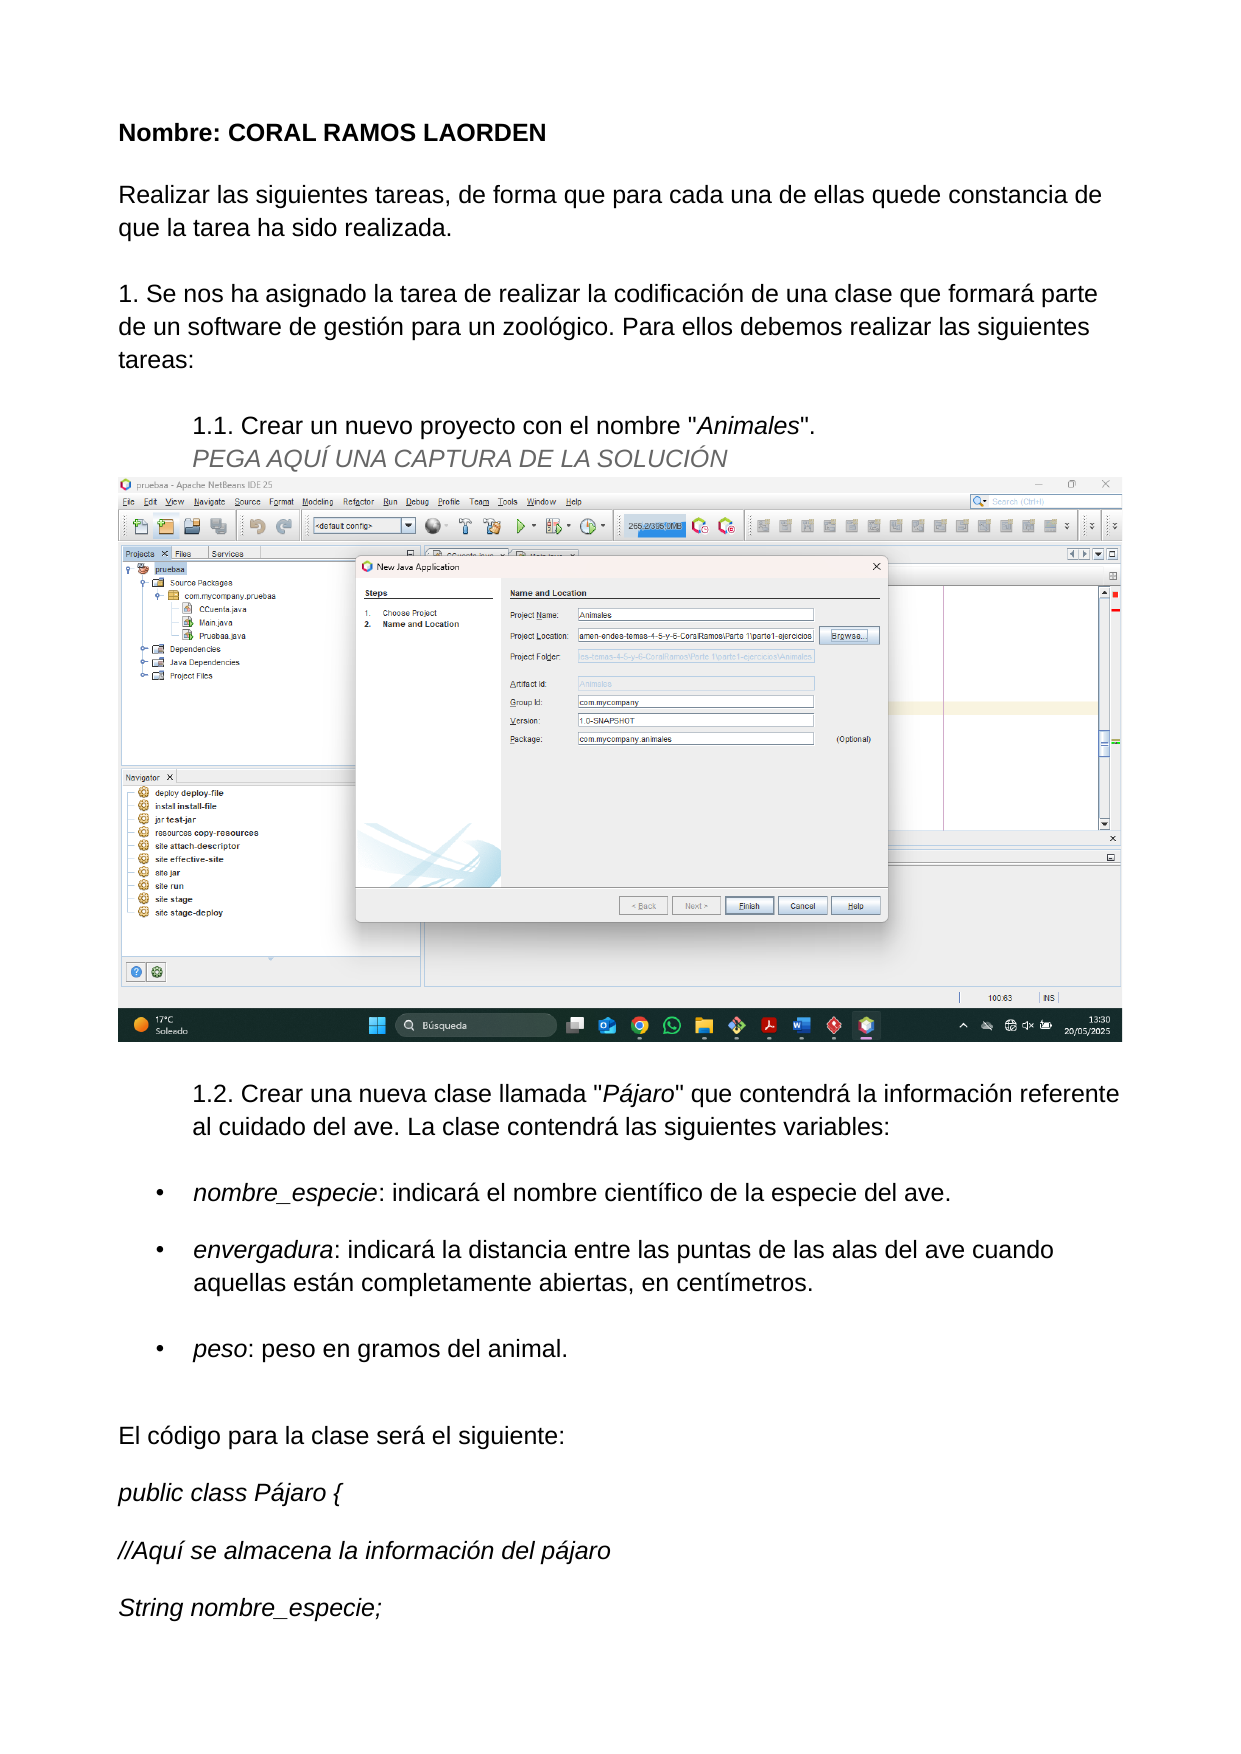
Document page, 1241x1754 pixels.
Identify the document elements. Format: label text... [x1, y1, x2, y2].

text PEGA AQUÍ UNA CAPTURA DE LA SOLUCIÓN [118, 444, 1122, 473]
text Realizar las siguientes tareas, de forma que para cada una de ellas quede constancia de que la tarea ha sido realizada. [118, 180, 1122, 242]
list nombre_especie: indicará el nombre científico de la especie del ave. [156, 1178, 1122, 1235]
text Nombre: CORAL RAMOS LAORDEN [118, 118, 1122, 147]
text //Aquí se almacena la información del pájaro String nombre_especie; [118, 1536, 1122, 1622]
list envergadura: indicará la distancia entre las puntas de las alas del ave cuando aquellas están completamente abiertas, en centímetros. [156, 1235, 1122, 1330]
text 1. Se nos ha asignado la tarea de realizar la codificación de una clase que formará parte de un software de gestión para un zoológico. Para ellos debemos realizar las siguientes tareas: [118, 246, 1122, 374]
text 1.1. Crear un nuevo proyecto con el nombre "Animales". [118, 411, 1122, 440]
list peso: peso en gramos del animal. [156, 1334, 1122, 1363]
text El código para la clase será el siguiente: public class Pájaro { [118, 1363, 1122, 1507]
text 1.2. Crear una nueva clase llamada "Pájaro" que contendrá la información referente al cuidado del ave. La clase contendrá las siguientes variables: [118, 1078, 1122, 1173]
